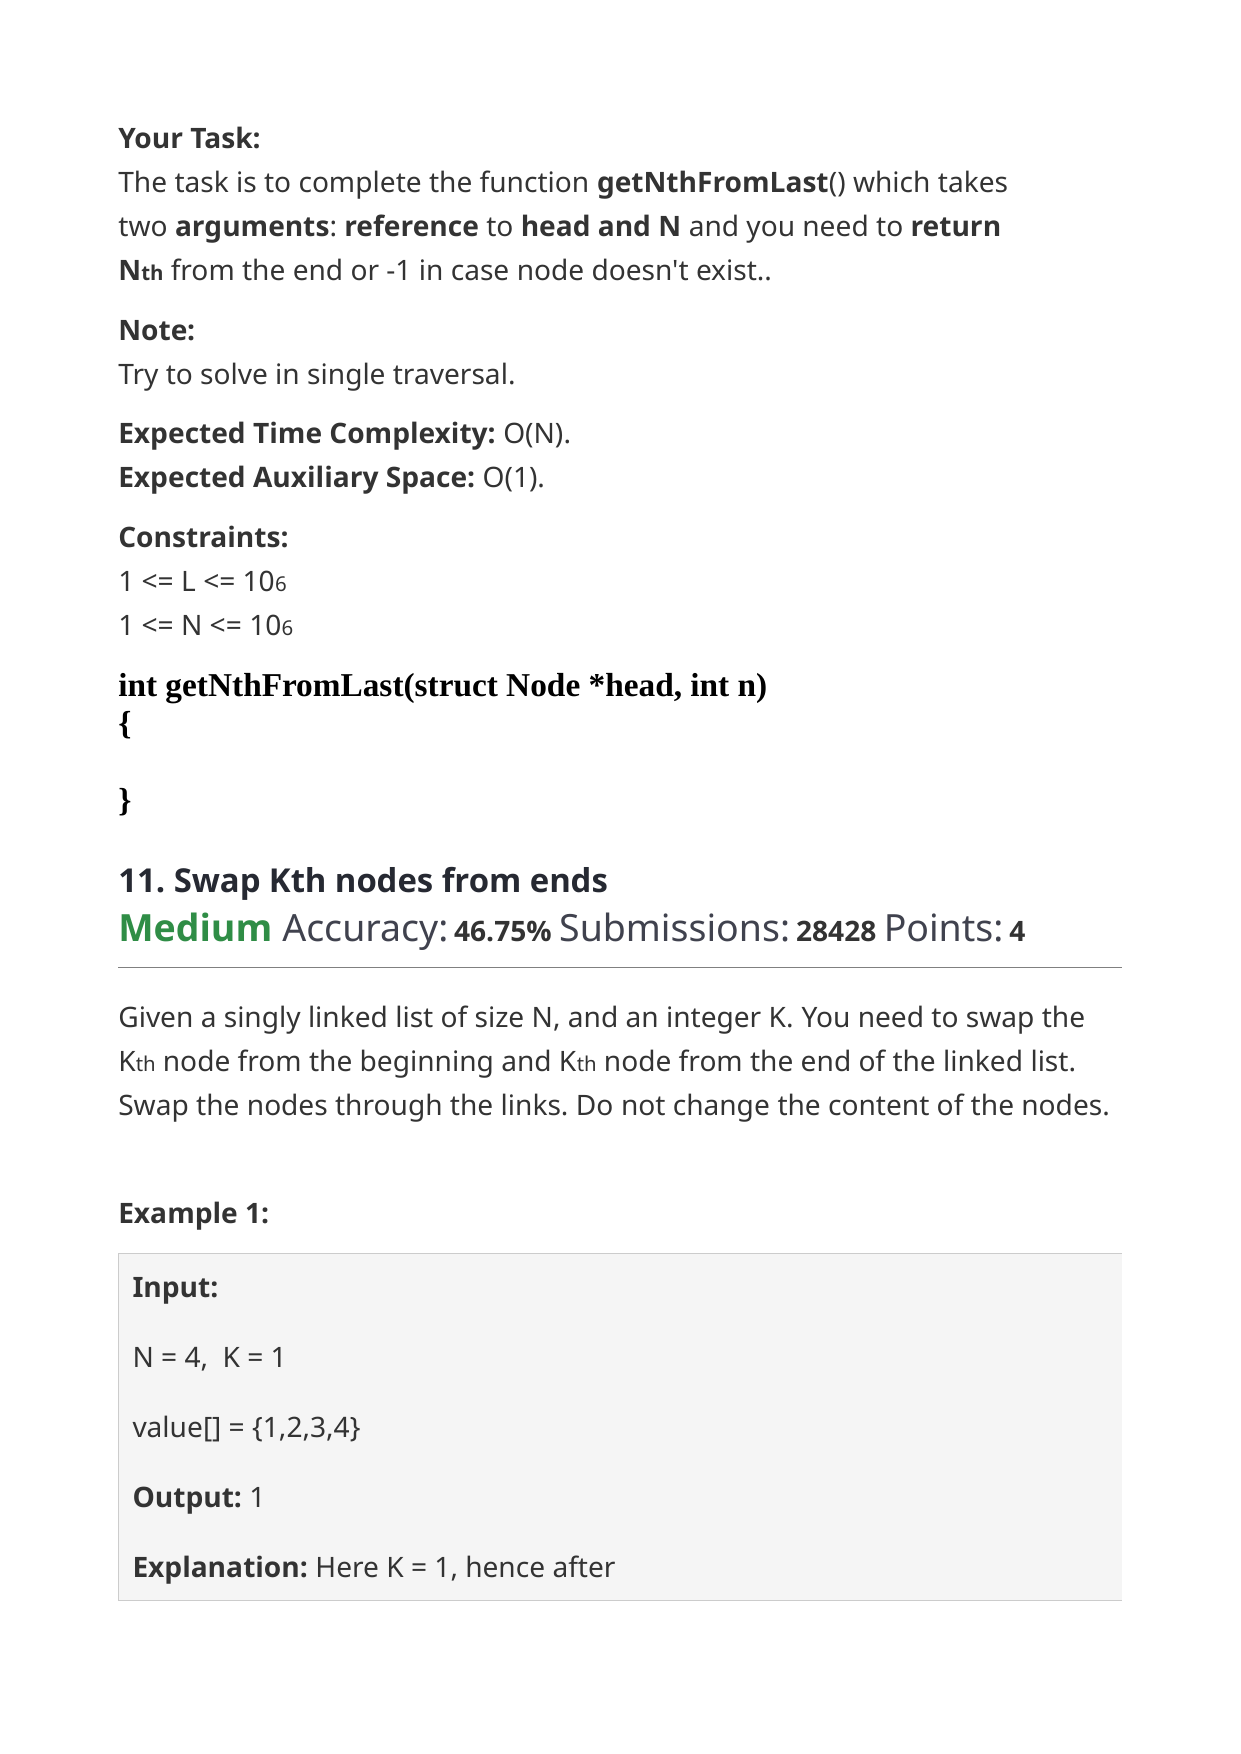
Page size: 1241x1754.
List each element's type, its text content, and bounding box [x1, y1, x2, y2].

text Note: Try to solve in single traversal. [118, 310, 1122, 392]
text Your Task: The task is to complete the function getNthFromLast() which takes two arguments: reference to head and N and you need to return Nth from the end or -1 in case node doesn't exist.. [118, 118, 1122, 289]
text N = 4, K = 1 [119, 1323, 1122, 1376]
text int getNthFromLast(struct Node *head, int n) [118, 665, 1122, 704]
text Explanation: Here K = 1, hence after [119, 1533, 1122, 1600]
text Output: 1 [119, 1463, 1122, 1516]
text { [118, 704, 1122, 742]
text Constraints: 1 <= L <= 106 1 <= N <= 106 [118, 517, 1122, 644]
text Given a singly linked list of size N, and an integer K. You need to swap the Kth node from the beginning and Kth node from the end of the linked list. Swap the nodes through the links. Do not change the content of the nodes. [118, 997, 1122, 1123]
text Example 1: [118, 1193, 1122, 1232]
text 11. Swap Kth nodes from ends [118, 857, 1122, 902]
text } [118, 780, 1122, 819]
text Input: [119, 1254, 1122, 1306]
text value[] = {1,2,3,4} [119, 1393, 1122, 1446]
text Expected Time Complexity: O(N). Expected Auxiliary Space: O(1). [118, 414, 1122, 496]
text Medium Accuracy: 46.75% Submissions: 28428 Points: 4 [118, 902, 1099, 953]
